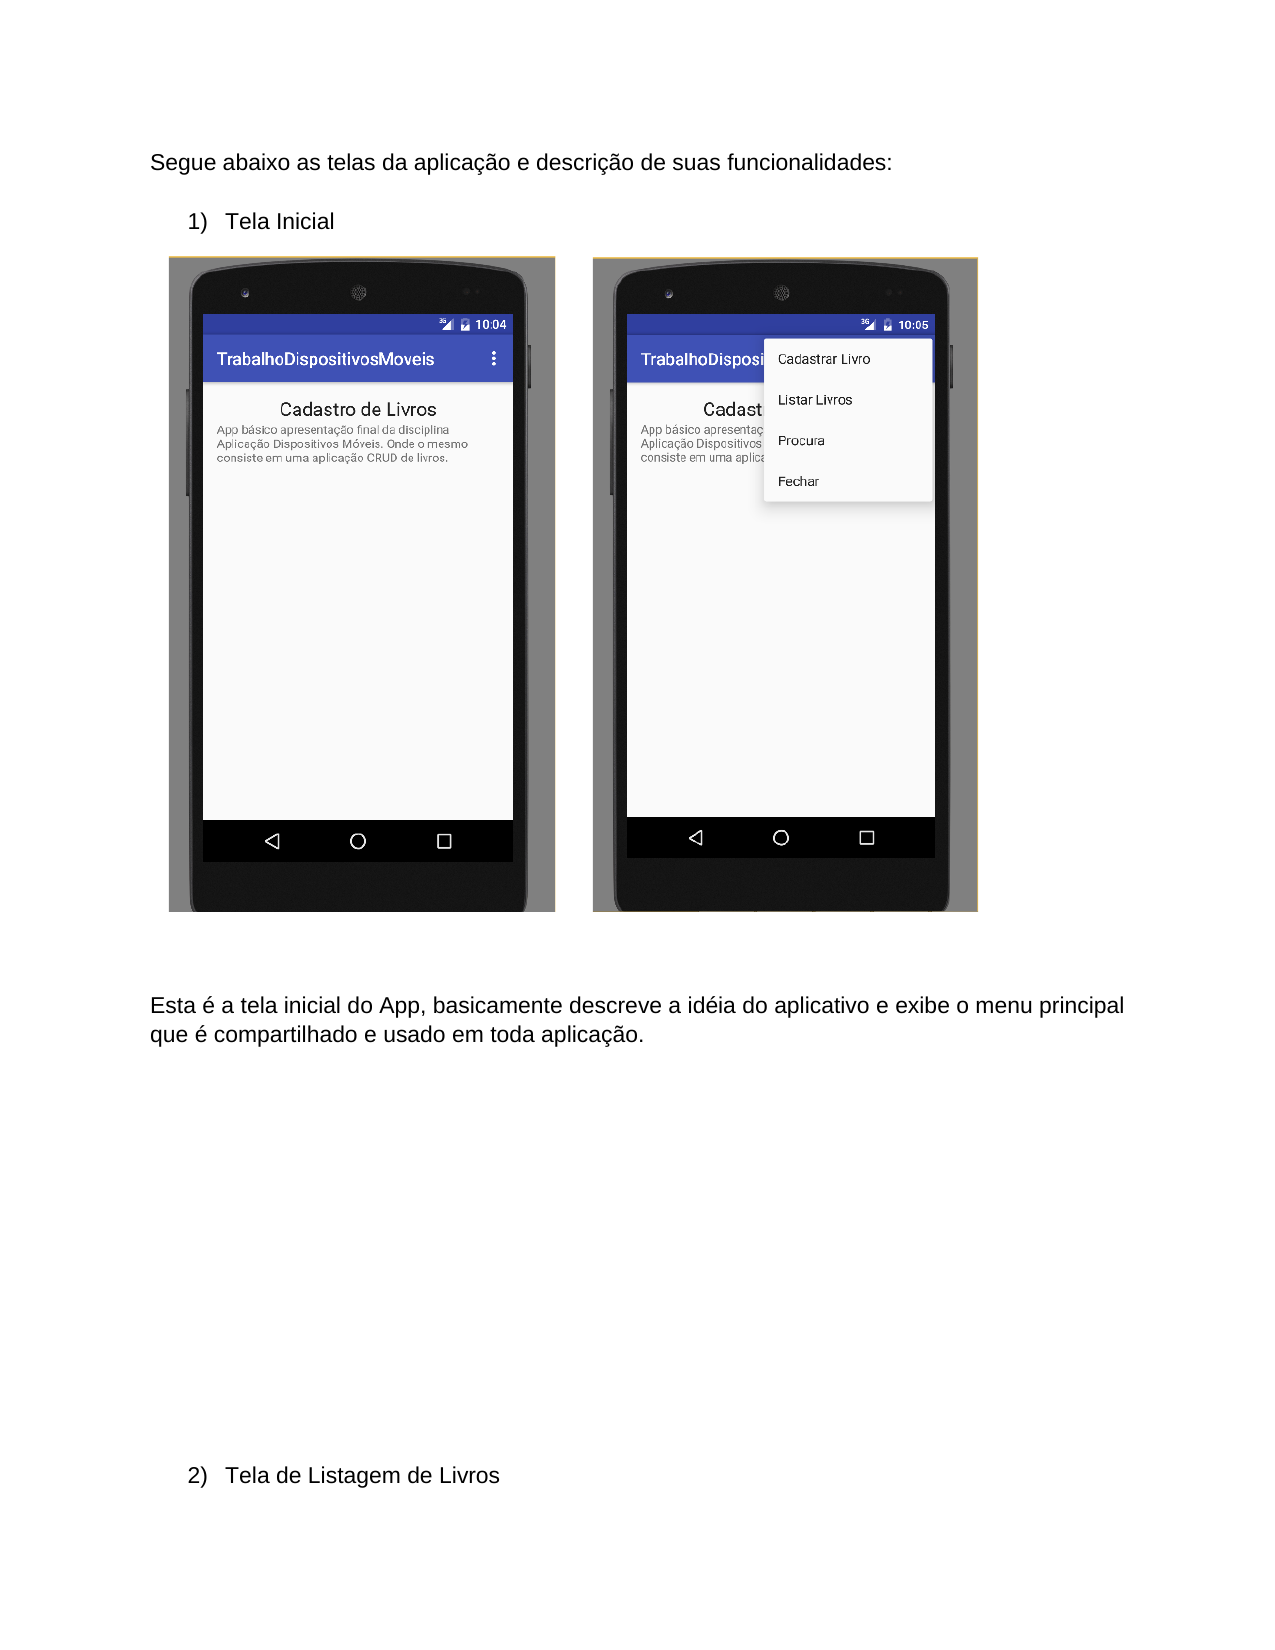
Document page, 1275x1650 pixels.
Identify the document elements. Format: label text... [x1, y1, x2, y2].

text Esta é a tela inicial do App, basicamente descreve a idéia do aplicativo e exibe o menu principal que é compartilhado e usado em toda aplicação. [150, 992, 1125, 1047]
list Tela de Listagem de Livros [187, 1462, 1125, 1488]
picture [592, 257, 979, 912]
list Tela Inicial [187, 209, 1125, 234]
text Segue abaixo as telas da aplicação e descrição de suas funcionalidades: [150, 150, 1125, 176]
picture [168, 256, 556, 912]
